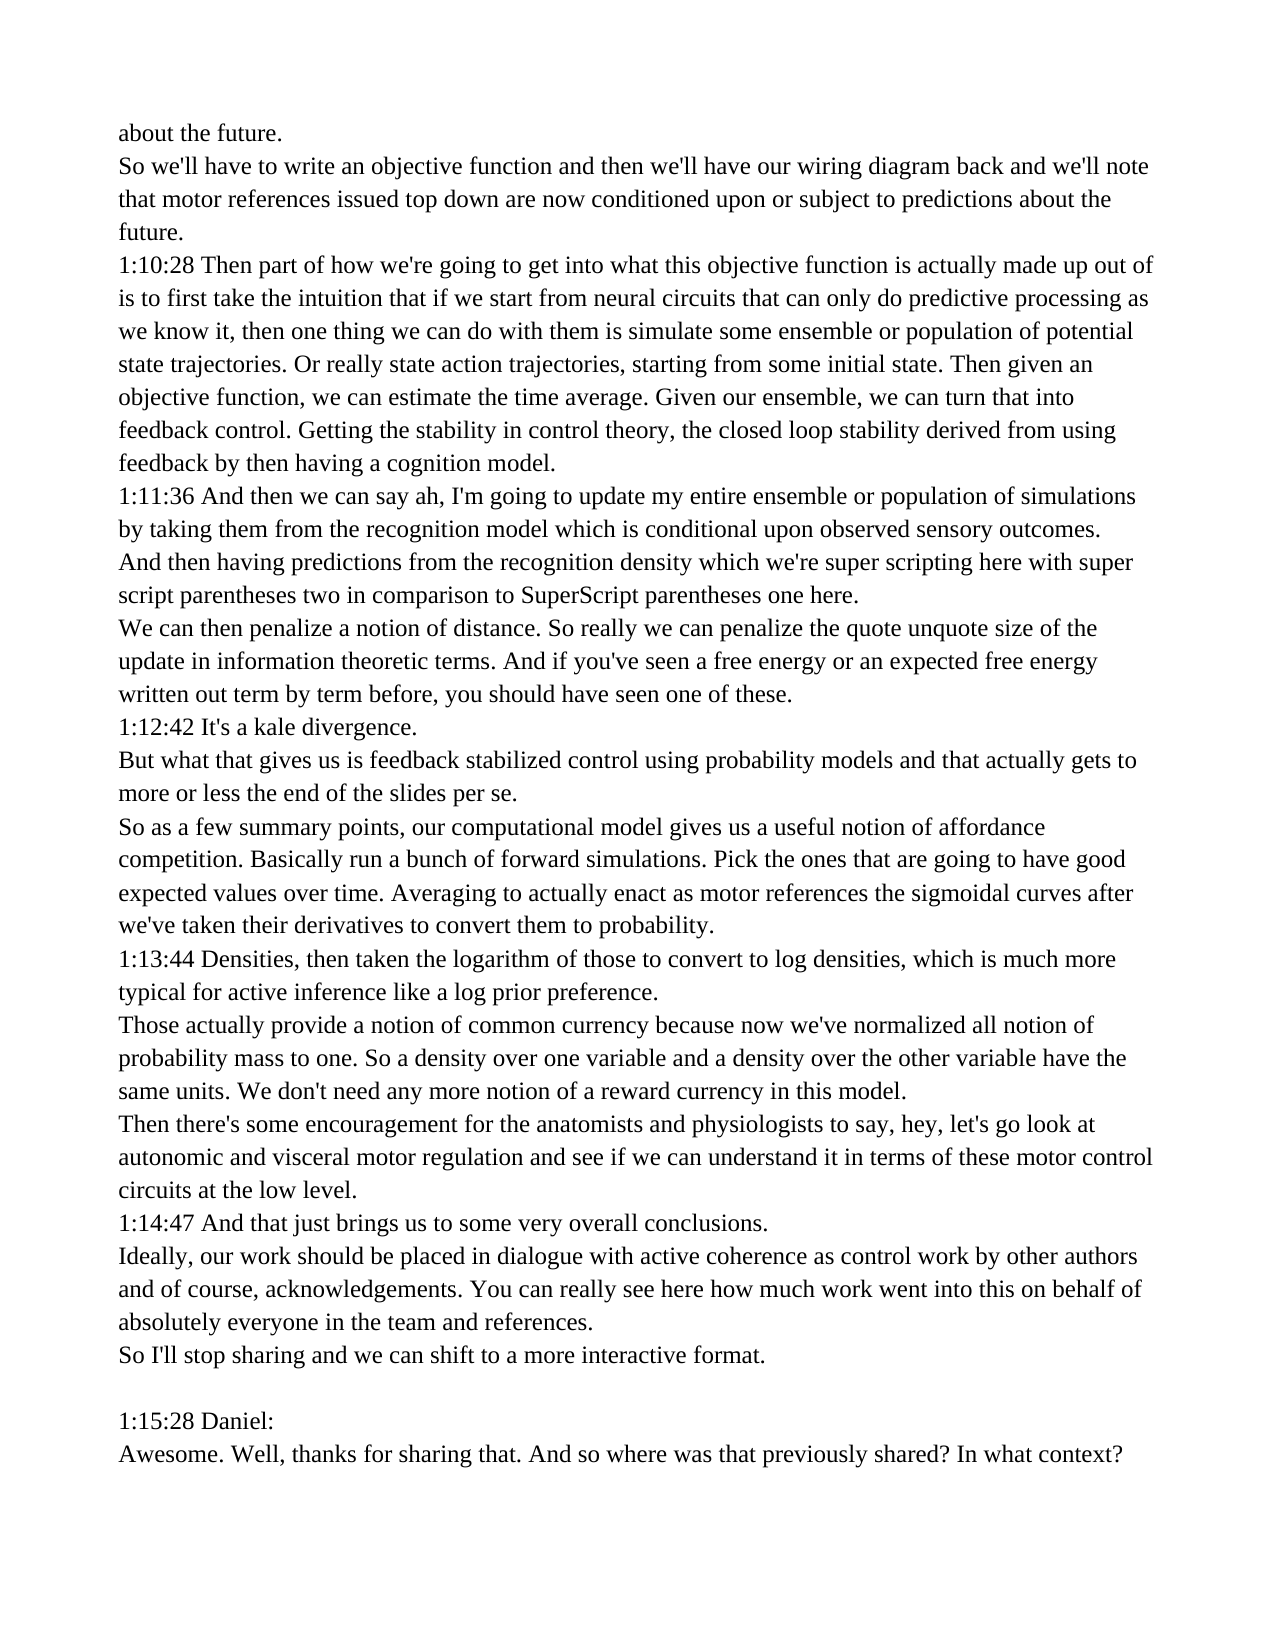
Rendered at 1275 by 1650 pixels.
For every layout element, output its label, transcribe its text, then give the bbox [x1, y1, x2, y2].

text 1:14:47 And that just brings us to some very overall conclusions. [118, 1208, 1157, 1237]
text So as a few summary points, our computational model gives us a useful notion of affordance competition. Basically run a bunch of forward simulations. Pick the ones that are going to have good expected values over time. Averaging to actually enact as motor references the sigmoidal curves after we've taken their derivatives to convert them to probability. [118, 812, 1157, 939]
text Ideally, our work should be placed in dialogue with active coherence as control work by other authors and of course, acknowledgements. You can really see here how much work went into this on behalf of absolutely everyone in the team and references. [118, 1241, 1157, 1336]
text about the future. [118, 118, 1157, 147]
text But what that gives us is feedback stabilized control using probability models and that actually gets to more or less the end of the slides per se. [118, 746, 1157, 807]
text 1:13:44 Densities, then taken the logarithm of those to convert to log densities, which is much more typical for active inference like a log prior preference. [118, 944, 1157, 1005]
text So I'll stop sharing and we can shift to a more interactive format. [118, 1340, 1157, 1369]
text 1:10:28 Then part of how we're going to get into what this objective function is actually made up out of is to first take the intuition that if we start from neural circuits that can only do predictive processing as we know it, then one thing we can do with them is simulate some ensemble or population of potential state trajectories. Or really state action trajectories, starting from some initial state. Then given an objective function, we can estimate the time average. Given our ensemble, we can turn that into feedback control. Getting the stability in control theory, the closed loop stability derived from using feedback by then having a cognition model. [118, 250, 1157, 477]
text So we'll have to write an objective function and then we'll have our wiring diagram back and we'll note that motor references issued top down are now conditioned upon or subject to predictions about the future. [118, 151, 1157, 246]
text 1:15:28 Daniel: [118, 1406, 1157, 1435]
text 1:12:42 It's a kale divergence. [118, 712, 1157, 741]
text And then having predictions from the recognition density which we're super scripting here with super script parentheses two in comparison to SuperScript parentheses one here. [118, 547, 1157, 609]
text Those actually provide a notion of common currency because now we've normalized all notion of probability mass to one. So a density over one variable and a density over the other variable have the same units. We don't need any more notion of a reward currency in this model. [118, 1010, 1157, 1104]
text Awesome. Well, thanks for sharing that. And so where was that previously shared? In what context? [118, 1439, 1157, 1468]
text Then there's some encouragement for the anatomists and physiologists to say, hey, let's go look at autonomic and visceral motor regulation and see if we can understand it in terms of these motor control circuits at the low level. [118, 1109, 1157, 1203]
text We can then penalize a notion of distance. So really we can penalize the quote unquote size of the update in information theoretic terms. And if you've seen a free energy or an expected free energy written out term by term before, you should have seen one of these. [118, 613, 1157, 708]
text 1:11:36 And then we can say ah, I'm going to update my entire ensemble or population of simulations by taking them from the recognition model which is conditional upon observed sensory outcomes. [118, 481, 1157, 543]
